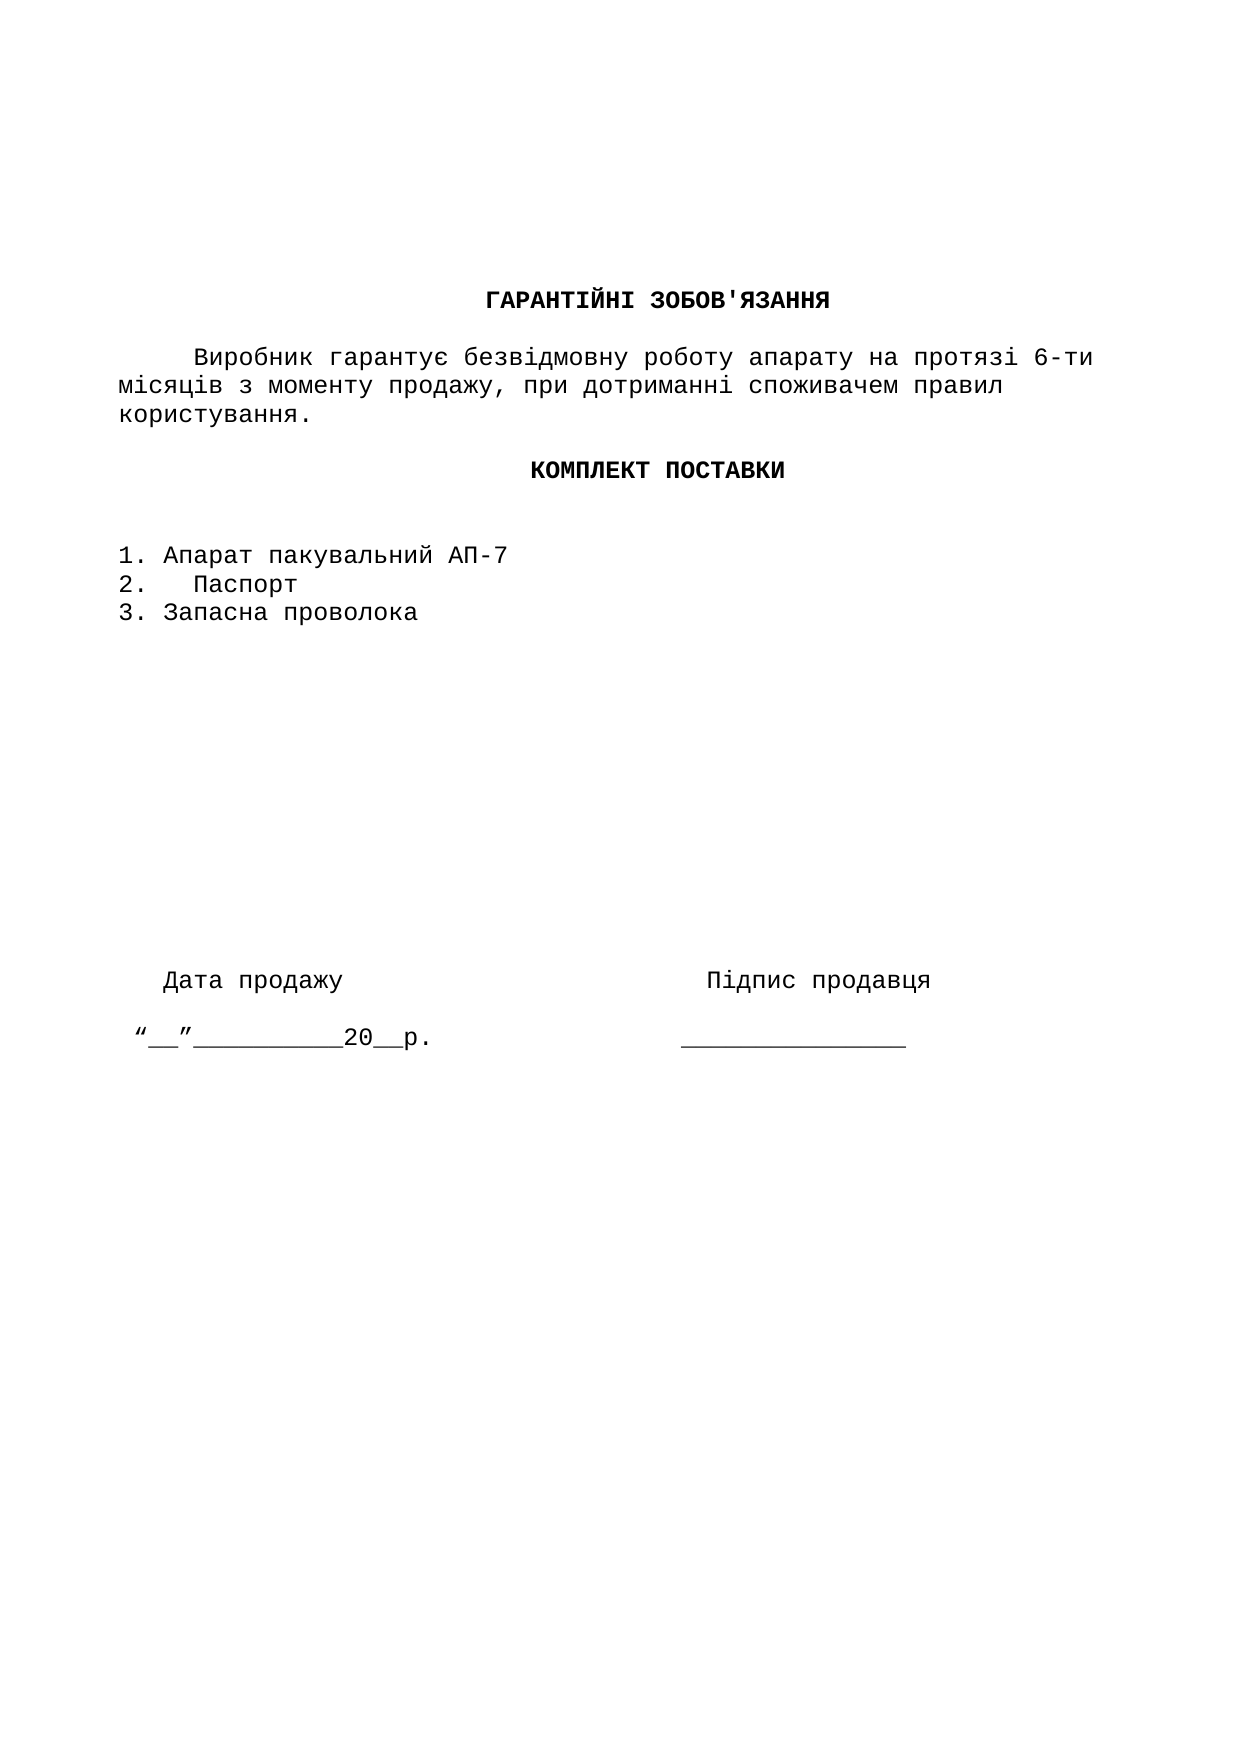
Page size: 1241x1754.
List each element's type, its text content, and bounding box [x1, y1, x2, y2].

text “__”__________20__р. _______________ [118, 1025, 1122, 1081]
text 1. Апарат пакувальний АП-7 [118, 543, 1122, 571]
text КОМПЛЕКТ ПОСТАВКИ [118, 458, 1122, 486]
text Дата продажу Пiдпис продавця [118, 968, 1122, 996]
text Виробник гарантує безвiдмовну роботу апарату на протязi 6-ти мiсяцiв з моменту продажу, при дотриманнi споживачем правил користування. [118, 345, 1122, 430]
text ГАРАНТIЙНI ЗОБОВ'ЯЗАННЯ [118, 288, 1122, 316]
list Паспорт 3. Запасна проволока [118, 571, 1122, 628]
